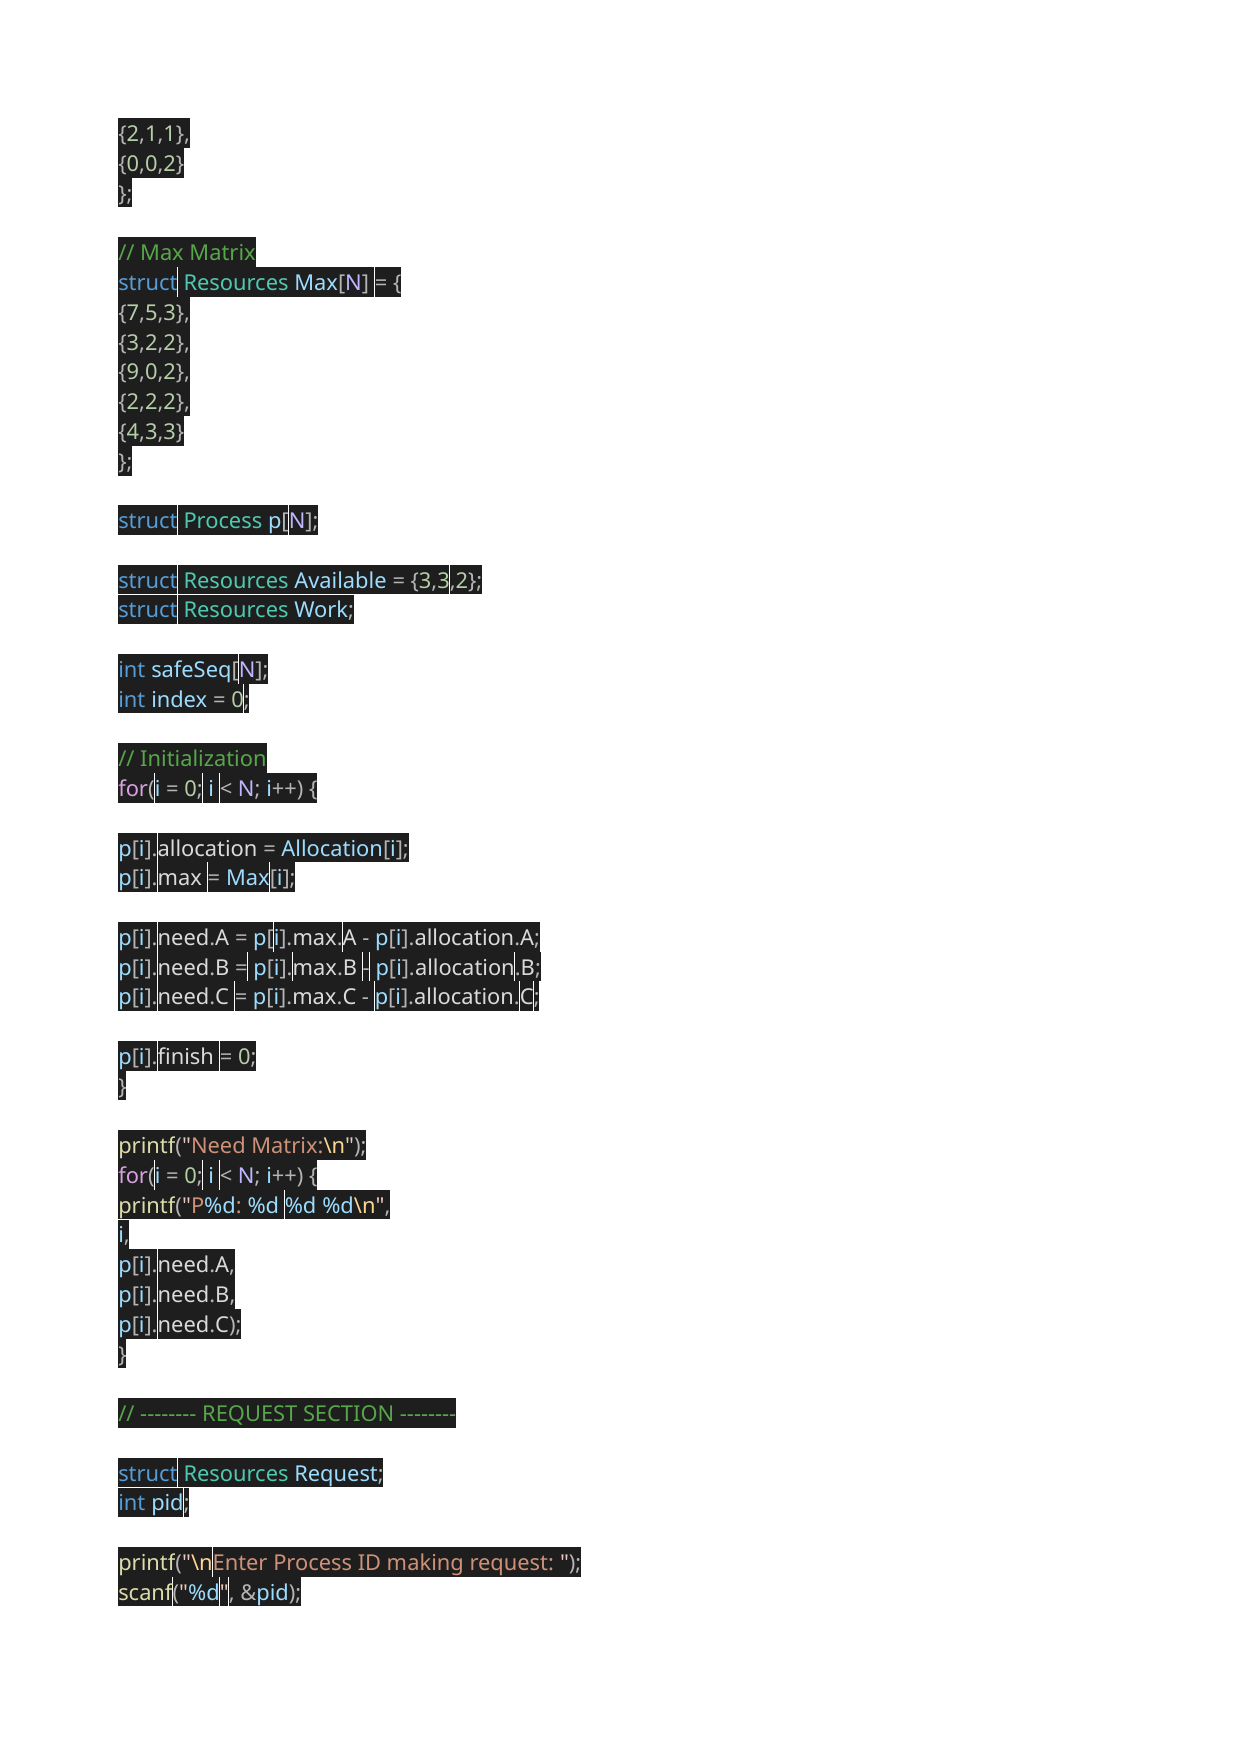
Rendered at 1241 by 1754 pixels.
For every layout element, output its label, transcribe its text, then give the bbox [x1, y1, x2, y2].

text struct Resources Request; [118, 1458, 1122, 1487]
text {0,0,2} [118, 148, 1122, 178]
text p[i].allocation = Allocation[i]; [118, 832, 1122, 862]
text // Max Matrix [118, 237, 1122, 267]
text p[i].need.A, [118, 1249, 1122, 1279]
text int safeSeq[N]; [118, 654, 1122, 684]
text printf("Need Matrix:\n"); [118, 1130, 1122, 1160]
text i, [118, 1219, 1122, 1249]
text }; [118, 178, 1122, 207]
text p[i].finish = 0; [118, 1041, 1122, 1071]
text for(i = 0; i < N; i++) { [118, 773, 1122, 803]
text scanf("%d", &pid); [118, 1577, 1122, 1606]
text }; [118, 446, 1122, 476]
text struct Resources Max[N] = { [118, 267, 1122, 297]
text {2,1,1}, [118, 118, 1122, 148]
text p[i].need.B = p[i].max.B - p[i].allocation.B; [118, 952, 1122, 981]
text p[i].need.A = p[i].max.A - p[i].allocation.A; [118, 922, 1122, 952]
text } [118, 1339, 1122, 1368]
text for(i = 0; i < N; i++) { [118, 1160, 1122, 1190]
text printf("P%d: %d %d %d\n", [118, 1190, 1122, 1219]
text {2,2,2}, [118, 386, 1122, 416]
text {4,3,3} [118, 416, 1122, 446]
text printf("\nEnter Process ID making request: "); [118, 1547, 1122, 1577]
text p[i].need.C = p[i].max.C - p[i].allocation.C; [118, 981, 1122, 1011]
text struct Resources Work; [118, 594, 1122, 624]
text p[i].need.B, [118, 1279, 1122, 1309]
text {9,0,2}, [118, 356, 1122, 386]
text {7,5,3}, [118, 297, 1122, 327]
text struct Resources Available = {3,3,2}; [118, 565, 1122, 594]
text int index = 0; [118, 684, 1122, 713]
text p[i].need.C); [118, 1309, 1122, 1339]
text // -------- REQUEST SECTION -------- [118, 1398, 1122, 1428]
text {3,2,2}, [118, 327, 1122, 356]
text struct Process p[N]; [118, 505, 1122, 535]
text } [118, 1071, 1122, 1100]
text // Initialization [118, 743, 1122, 773]
text int pid; [118, 1487, 1122, 1517]
text p[i].max = Max[i]; [118, 862, 1122, 892]
